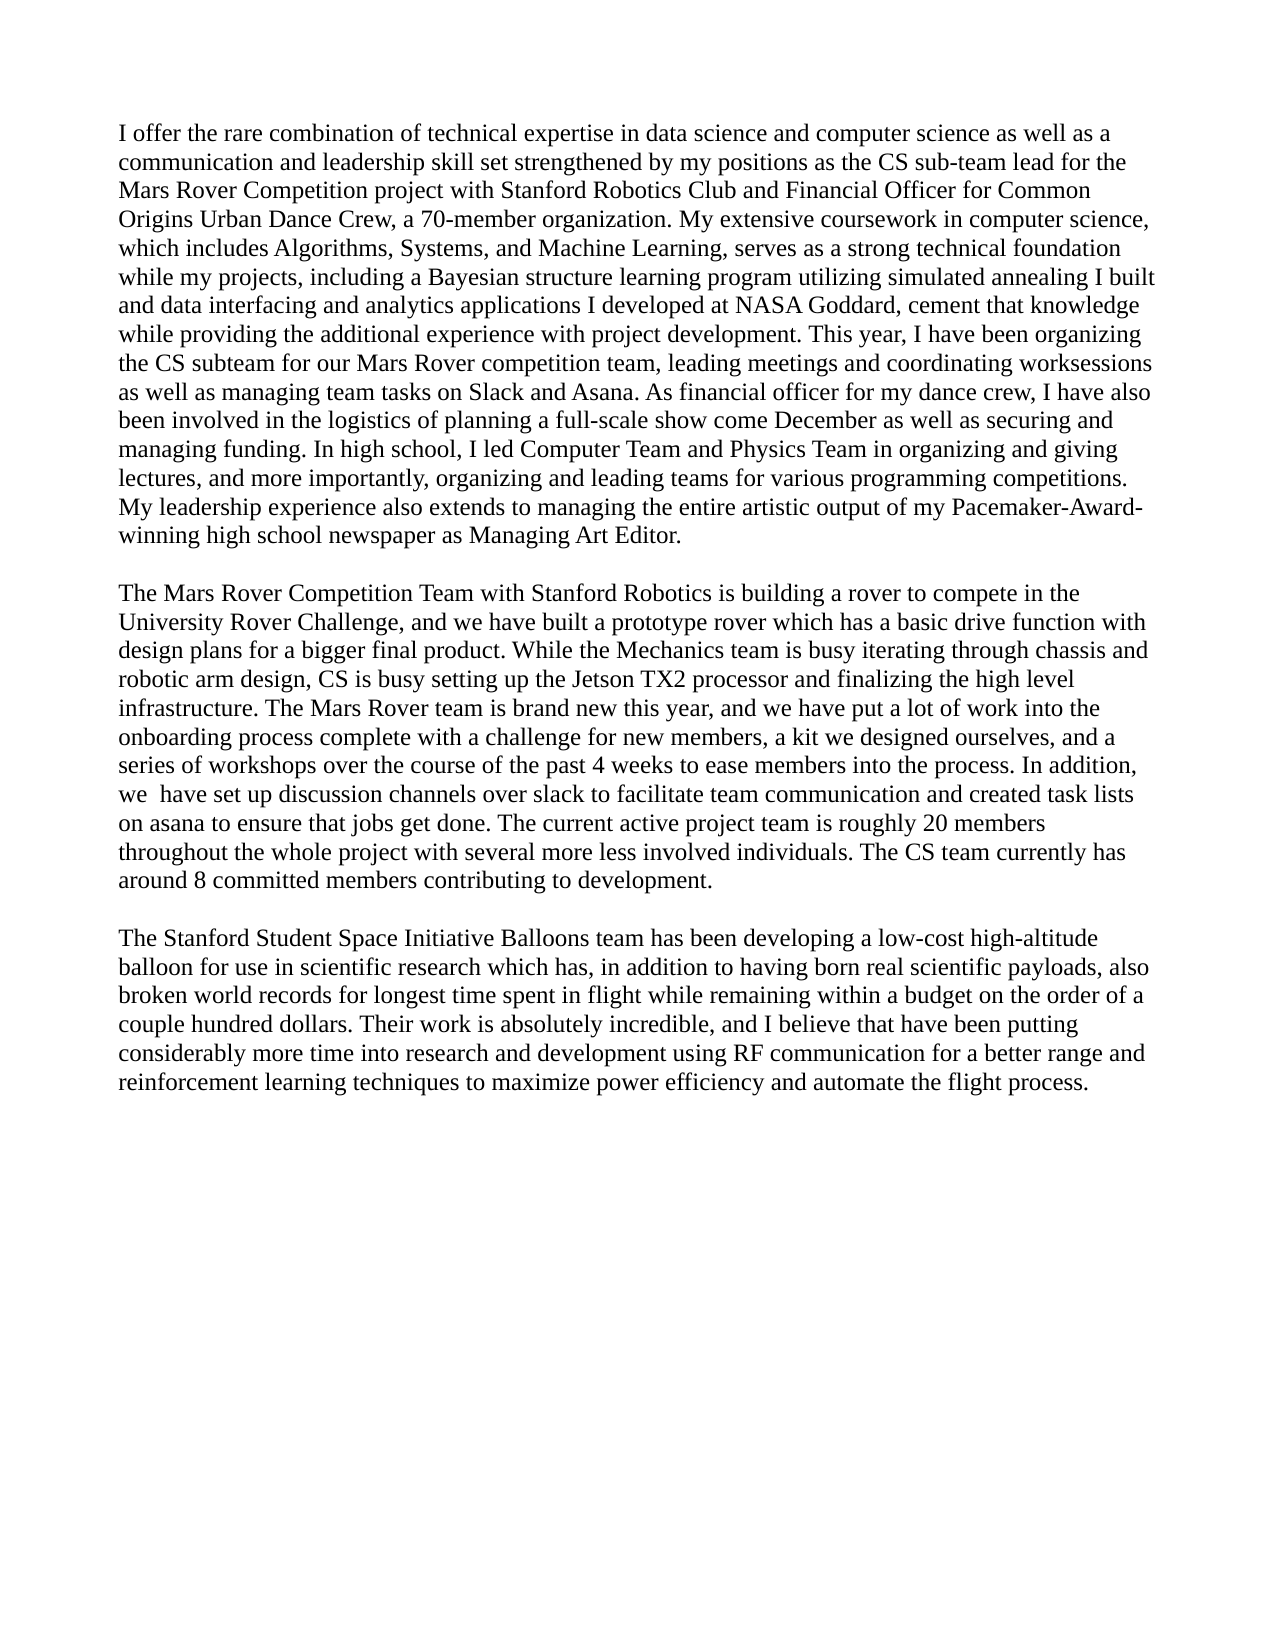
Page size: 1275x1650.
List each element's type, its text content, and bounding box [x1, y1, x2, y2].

text I offer the rare combination of technical expertise in data science and computer science as well as a communication and leadership skill set strengthened by my positions as the CS sub-team lead for the Mars Rover Competition project with Stanford Robotics Club and Financial Officer for Common Origins Urban Dance Crew, a 70-member organization. My extensive coursework in computer science, which includes Algorithms, Systems, and Machine Learning, serves as a strong technical foundation while my projects, including a Bayesian structure learning program utilizing simulated annealing I built and data interfacing and analytics applications I developed at NASA Goddard, cement that knowledge while providing the additional experience with project development. This year, I have been organizing the CS subteam for our Mars Rover competition team, leading meetings and coordinating worksessions as well as managing team tasks on Slack and Asana. As financial officer for my dance crew, I have also been involved in the logistics of planning a full-scale show come December as well as securing and managing funding. In high school, I led Computer Team and Physics Team in organizing and giving lectures, and more importantly, organizing and leading teams for various programming competitions. My leadership experience also extends to managing the entire artistic output of my Pacemaker-Award-winning high school newspaper as Managing Art Editor. [118, 118, 1157, 549]
text The Mars Rover Competition Team with Stanford Robotics is building a rover to compete in the University Rover Challenge, and we have built a prototype rover which has a basic drive function with design plans for a bigger final product. While the Mechanics team is busy iterating through chassis and robotic arm design, CS is busy setting up the Jetson TX2 processor and finalizing the high level infrastructure. The Mars Rover team is brand new this year, and we have put a lot of work into the onboarding process complete with a challenge for new members, a kit we designed ourselves, and a series of workshops over the course of the past 4 weeks to ease members into the process. In addition, we have set up discussion channels over slack to facilitate team communication and created task lists on asana to ensure that jobs get done. The current active project team is roughly 20 members throughout the whole project with several more less involved individuals. The CS team currently has around 8 committed members contributing to development. [118, 578, 1157, 894]
text The Stanford Student Space Initiative Balloons team has been developing a low-cost high-altitude balloon for use in scientific research which has, in addition to having born real scientific payloads, also broken world records for longest time spent in flight while remaining within a budget on the order of a couple hundred dollars. Their work is absolutely incredible, and I believe that have been putting considerably more time into research and development using RF communication for a better range and reinforcement learning techniques to maximize power efficiency and automate the flight process. [118, 923, 1157, 1096]
